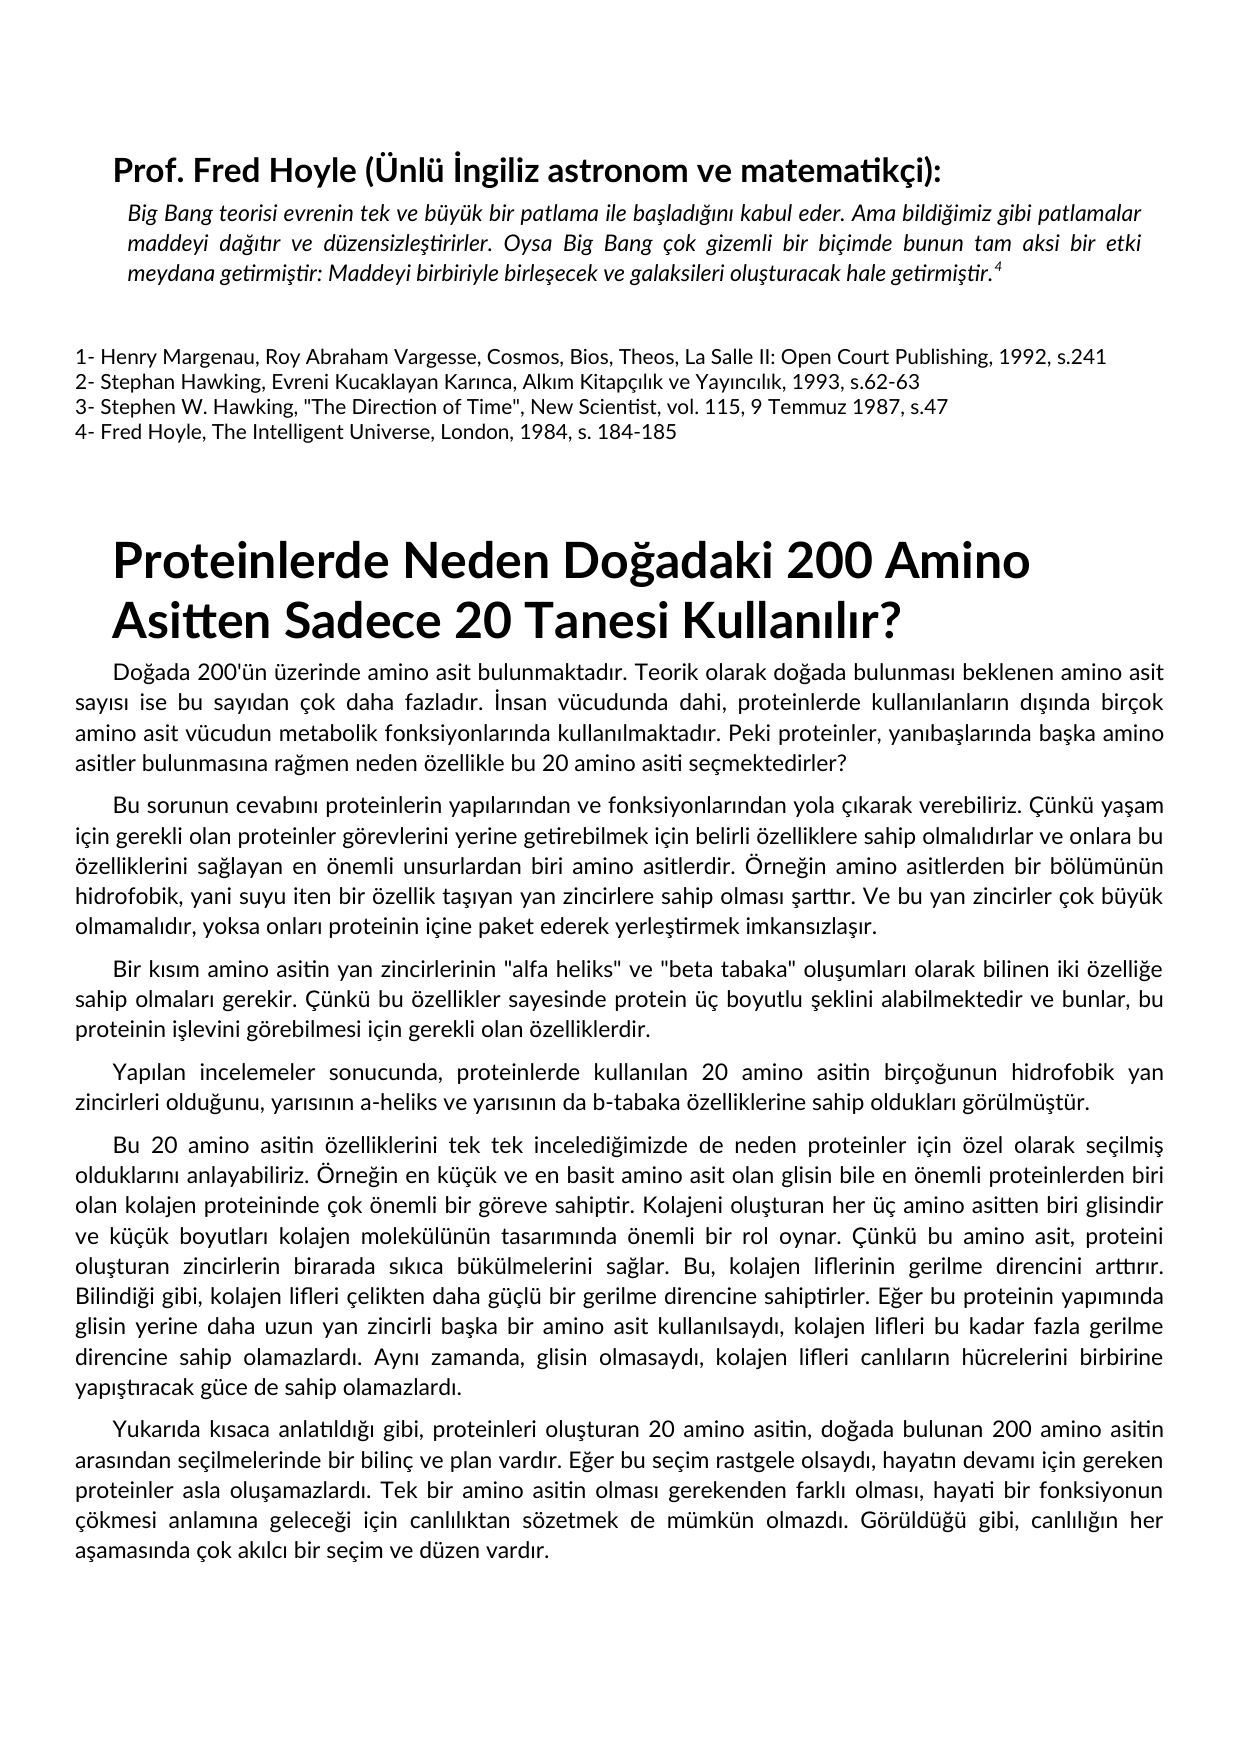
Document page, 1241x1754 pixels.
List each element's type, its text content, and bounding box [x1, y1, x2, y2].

text Bir kısım amino asitin yan zincirlerinin "alfa heliks" ve "beta tabaka" oluşumları olarak bilinen iki özelliğe sahip olmaları gerekir. Çünkü bu özellikler sayesinde protein üç boyutlu şeklini alabilmektedir ve bunlar, bu proteinin işlevini görebilmesi için gerekli olan özelliklerdir. [75, 955, 1165, 1043]
text 4- Fred Hoyle, The Intelligent Universe, London, 1984, s. 184-185 [75, 419, 1165, 444]
text 2- Stephan Hawking, Evreni Kucaklayan Karınca, Alkım Kitapçılık ve Yayıncılık, 1993, s.62-63 [75, 369, 1165, 394]
subtitle Proteinlerde Neden Doğadaki 200 Amino Asitten Sadece 20 Tanesi Kullanılır? [112, 529, 1165, 649]
text 1- Henry Margenau, Roy Abraham Vargesse, Cosmos, Bios, Theos, La Salle II: Open Court Publishing, 1992, s.241 [75, 344, 1165, 369]
subtitle Prof. Fred Hoyle (Ünlü İngiliz astronom ve matematikçi): [112, 150, 1165, 190]
text Doğada 200'ün üzerinde amino asit bulunmaktadır. Teorik olarak doğada bulunması beklenen amino asit sayısı ise bu sayıdan çok daha fazladır. İnsan vücudunda dahi, proteinlerde kullanılanların dışında birçok amino asit vücudun metabolik fonksiyonlarında kullanılmaktadır. Peki proteinler, yanıbaşlarında başka amino asitler bulunmasına rağmen neden özellikle bu 20 amino asiti seçmektedirler? [75, 658, 1165, 776]
text Big Bang teorisi evrenin tek ve büyük bir patlama ile başladığını kabul eder. Ama bildiğimiz gibi patlamalar maddeyi dağıtır ve düzensizleştirirler. Oysa Big Bang çok gizemli bir biçimde bunun tam aksi bir etki meydana getirmiştir: Maddeyi birbiriyle birleşecek ve galaksileri oluşturacak hale getirmiştir.4 [127, 198, 1143, 286]
text Bu 20 amino asitin özelliklerini tek tek incelediğimizde de neden proteinler için özel olarak seçilmiş olduklarını anlayabiliriz. Örneğin en küçük ve en basit amino asit olan glisin bile en önemli proteinlerden biri olan kolajen proteininde çok önemli bir göreve sahiptir. Kolajeni oluşturan her üç amino asitten biri glisindir ve küçük boyutları kolajen molekülünün tasarımında önemli bir rol oynar. Çünkü bu amino asit, proteini oluşturan zincirlerin birarada sıkıca bükülmelerini sağlar. Bu, kolajen liflerinin gerilme direncini arttırır. Bilindiği gibi, kolajen lifleri çelikten daha güçlü bir gerilme direncine sahiptirler. Eğer bu proteinin yapımında glisin yerine daha uzun yan zincirli başka bir amino asit kullanılsaydı, kolajen lifleri bu kadar fazla gerilme direncine sahip olamazlardı. Aynı zamanda, glisin olmasaydı, kolajen lifleri canlıların hücrelerini birbirine yapıştıracak güce de sahip olamazlardı. [75, 1131, 1165, 1400]
text 3- Stephen W. Hawking, "The Direction of Time", New Scientist, vol. 115, 9 Temmuz 1987, s.47 [75, 394, 1165, 419]
text Yukarıda kısaca anlatıldığı gibi, proteinleri oluşturan 20 amino asitin, doğada bulunan 200 amino asitin arasından seçilmelerinde bir bilinç ve plan vardır. Eğer bu seçim rastgele olsaydı, hayatın devamı için gereken proteinler asla oluşamazlardı. Tek bir amino asitin olması gerekenden farklı olması, hayati bir fonksiyonun çökmesi anlamına geleceği için canlılıktan sözetmek de mümkün olmazdı. Görüldüğü gibi, canlılığın her aşamasında çok akılcı bir seçim ve düzen vardır. [75, 1415, 1165, 1563]
text Bu sorunun cevabını proteinlerin yapılarından ve fonksiyonlarından yola çıkarak verebiliriz. Çünkü yaşam için gerekli olan proteinler görevlerini yerine getirebilmek için belirli özelliklere sahip olmalıdırlar ve onlara bu özelliklerini sağlayan en önemli unsurlardan biri amino asitlerdir. Örneğin amino asitlerden bir bölümünün hidrofobik, yani suyu iten bir özellik taşıyan yan zincirlere sahip olması şarttır. Ve bu yan zincirler çok büyük olmamalıdır, yoksa onları proteinin içine paket ederek yerleştirmek imkansızlaşır. [75, 791, 1165, 939]
text Yapılan incelemeler sonucunda, proteinlerde kullanılan 20 amino asitin birçoğunun hidrofobik yan zincirleri olduğunu, yarısının a-heliks ve yarısının da b-tabaka özelliklerine sahip oldukları görülmüştür. [75, 1058, 1165, 1116]
